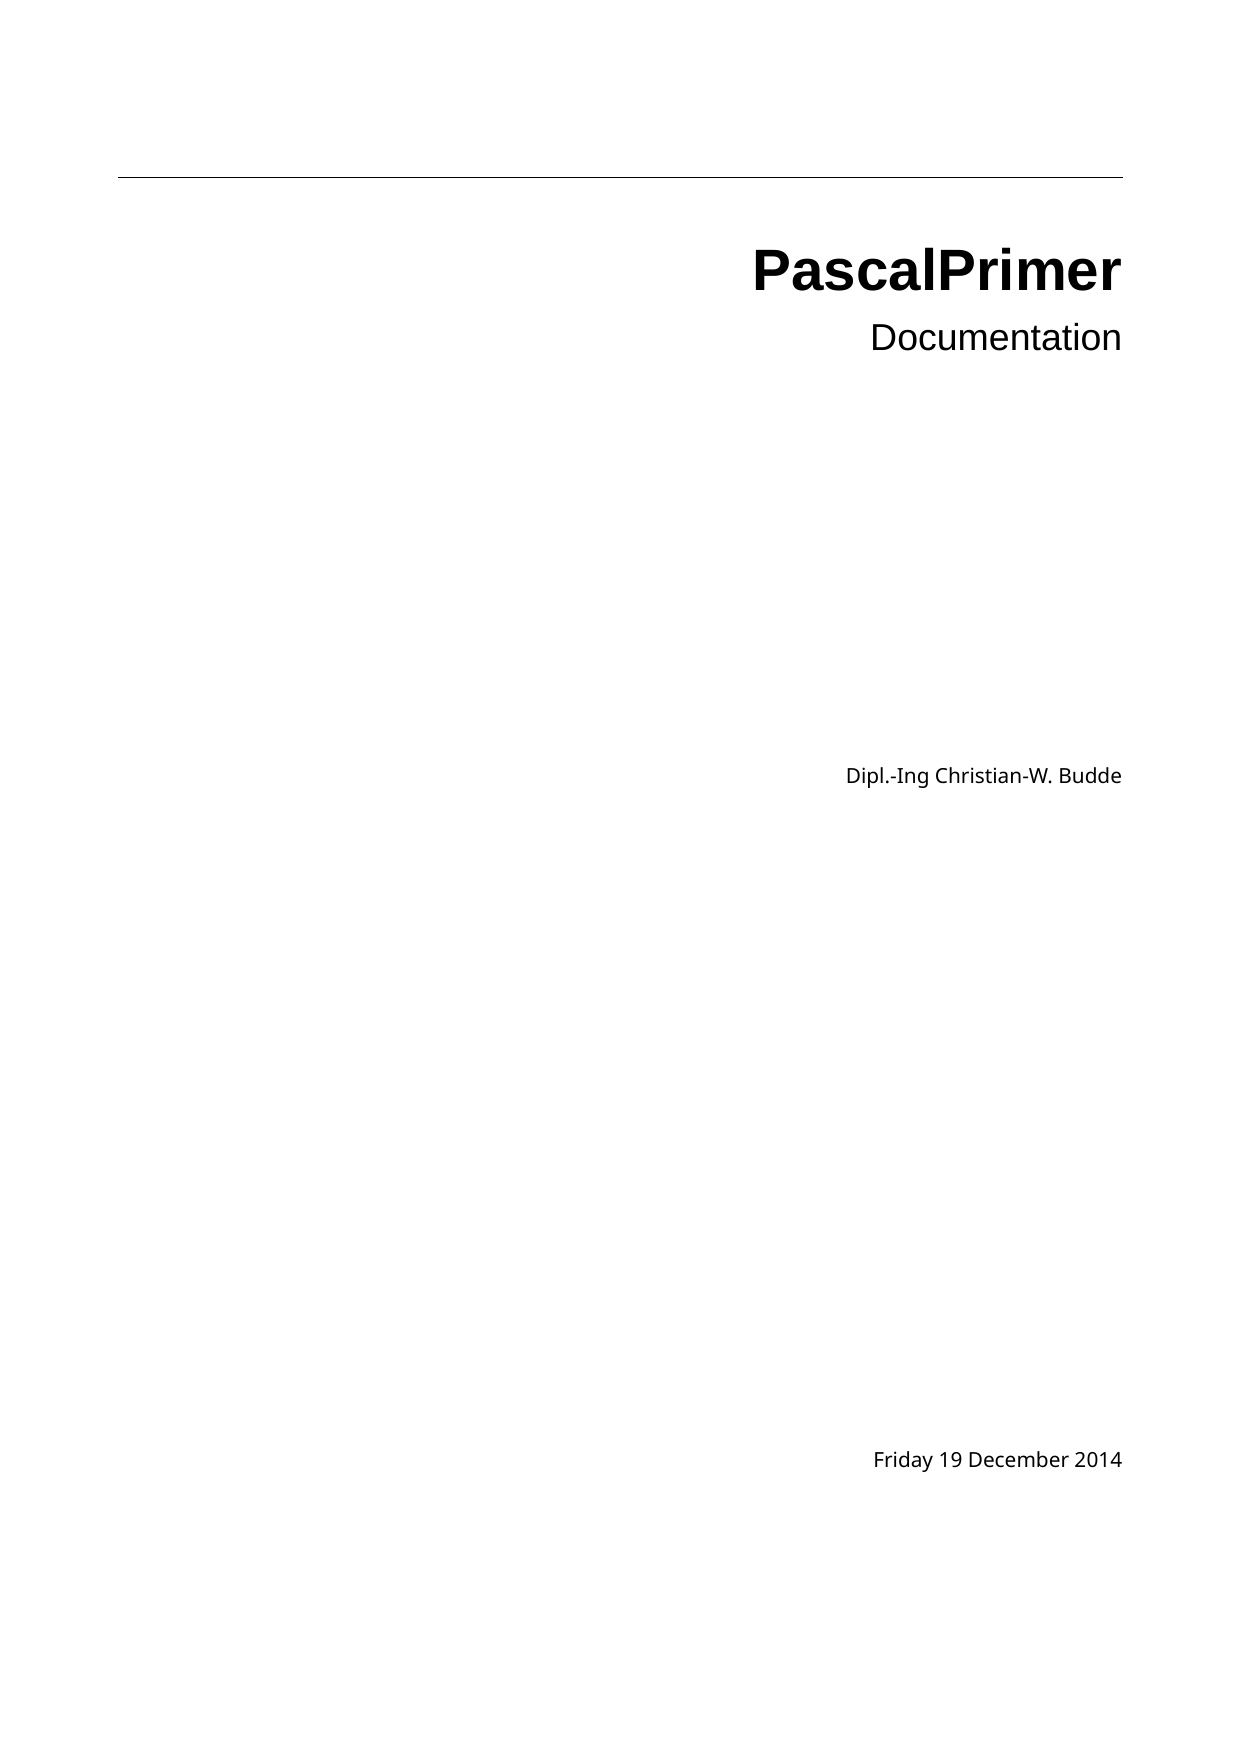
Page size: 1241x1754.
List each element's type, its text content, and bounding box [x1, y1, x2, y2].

subtitle Documentation [118, 315, 1122, 358]
text Friday 19 December 2014 [118, 1445, 1122, 1474]
title PascalPrimer [118, 235, 1122, 302]
text Dipl.-Ing Christian-W. Budde [118, 761, 1122, 790]
